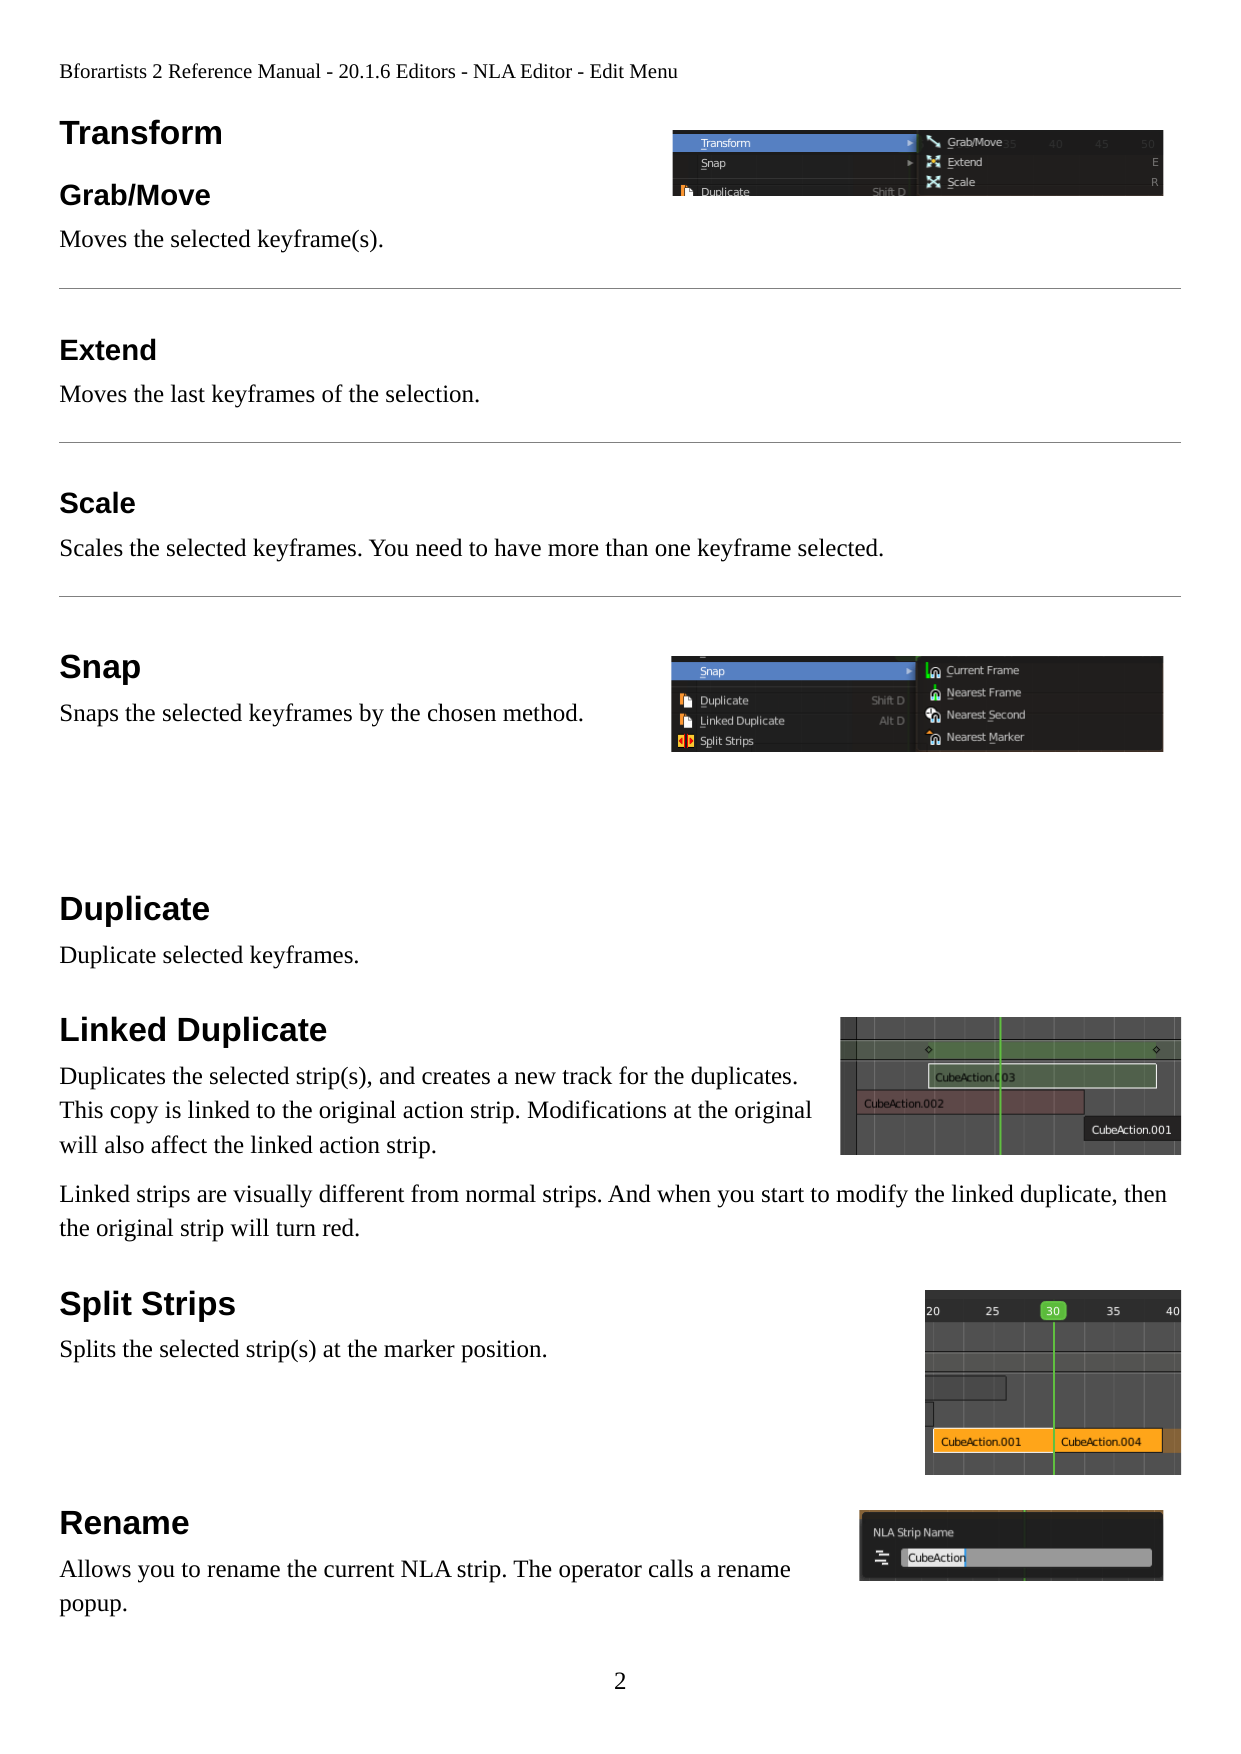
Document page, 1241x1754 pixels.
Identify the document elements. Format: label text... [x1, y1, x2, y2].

picture [859, 1510, 1164, 1581]
subtitle Linked Duplicate [59, 1010, 1181, 1048]
picture [840, 1017, 1182, 1155]
text Moves the last keyframes of the selection. [59, 379, 1181, 407]
subtitle Split Strips [59, 1283, 1181, 1322]
text Scales the selected keyframes. You need to have more than one keyframe selected. [59, 533, 1181, 561]
picture [671, 656, 1164, 752]
picture [925, 1290, 1182, 1475]
subtitle Grab/Move [59, 178, 1181, 212]
subtitle Scale [59, 486, 1181, 520]
picture [672, 130, 1164, 196]
text Snaps the selected keyframes by the chosen method. [59, 698, 671, 727]
text Linked strips are visually different from normal strips. And when you start to modify the linked duplicate, then the original strip will turn red. [59, 1179, 1181, 1242]
text Duplicate selected keyframes. [59, 940, 1181, 969]
subtitle Transform [59, 113, 1181, 151]
subtitle Snap [59, 647, 1181, 685]
subtitle Duplicate [59, 889, 1181, 927]
subtitle Extend [59, 332, 1181, 366]
text Moves the selected keyframe(s). [59, 224, 1181, 253]
text Allows you to rename the current NLA strip. The operator calls a rename popup. [59, 1554, 1181, 1617]
text Splits the selected strip(s) at the marker position. [59, 1334, 925, 1363]
text Duplicates the selected strip(s), and creates a new track for the duplicates. This copy is linked to the original action strip. Modifications at the original will also affect the linked action strip. [59, 1061, 1181, 1159]
subtitle Rename [59, 1503, 1181, 1541]
